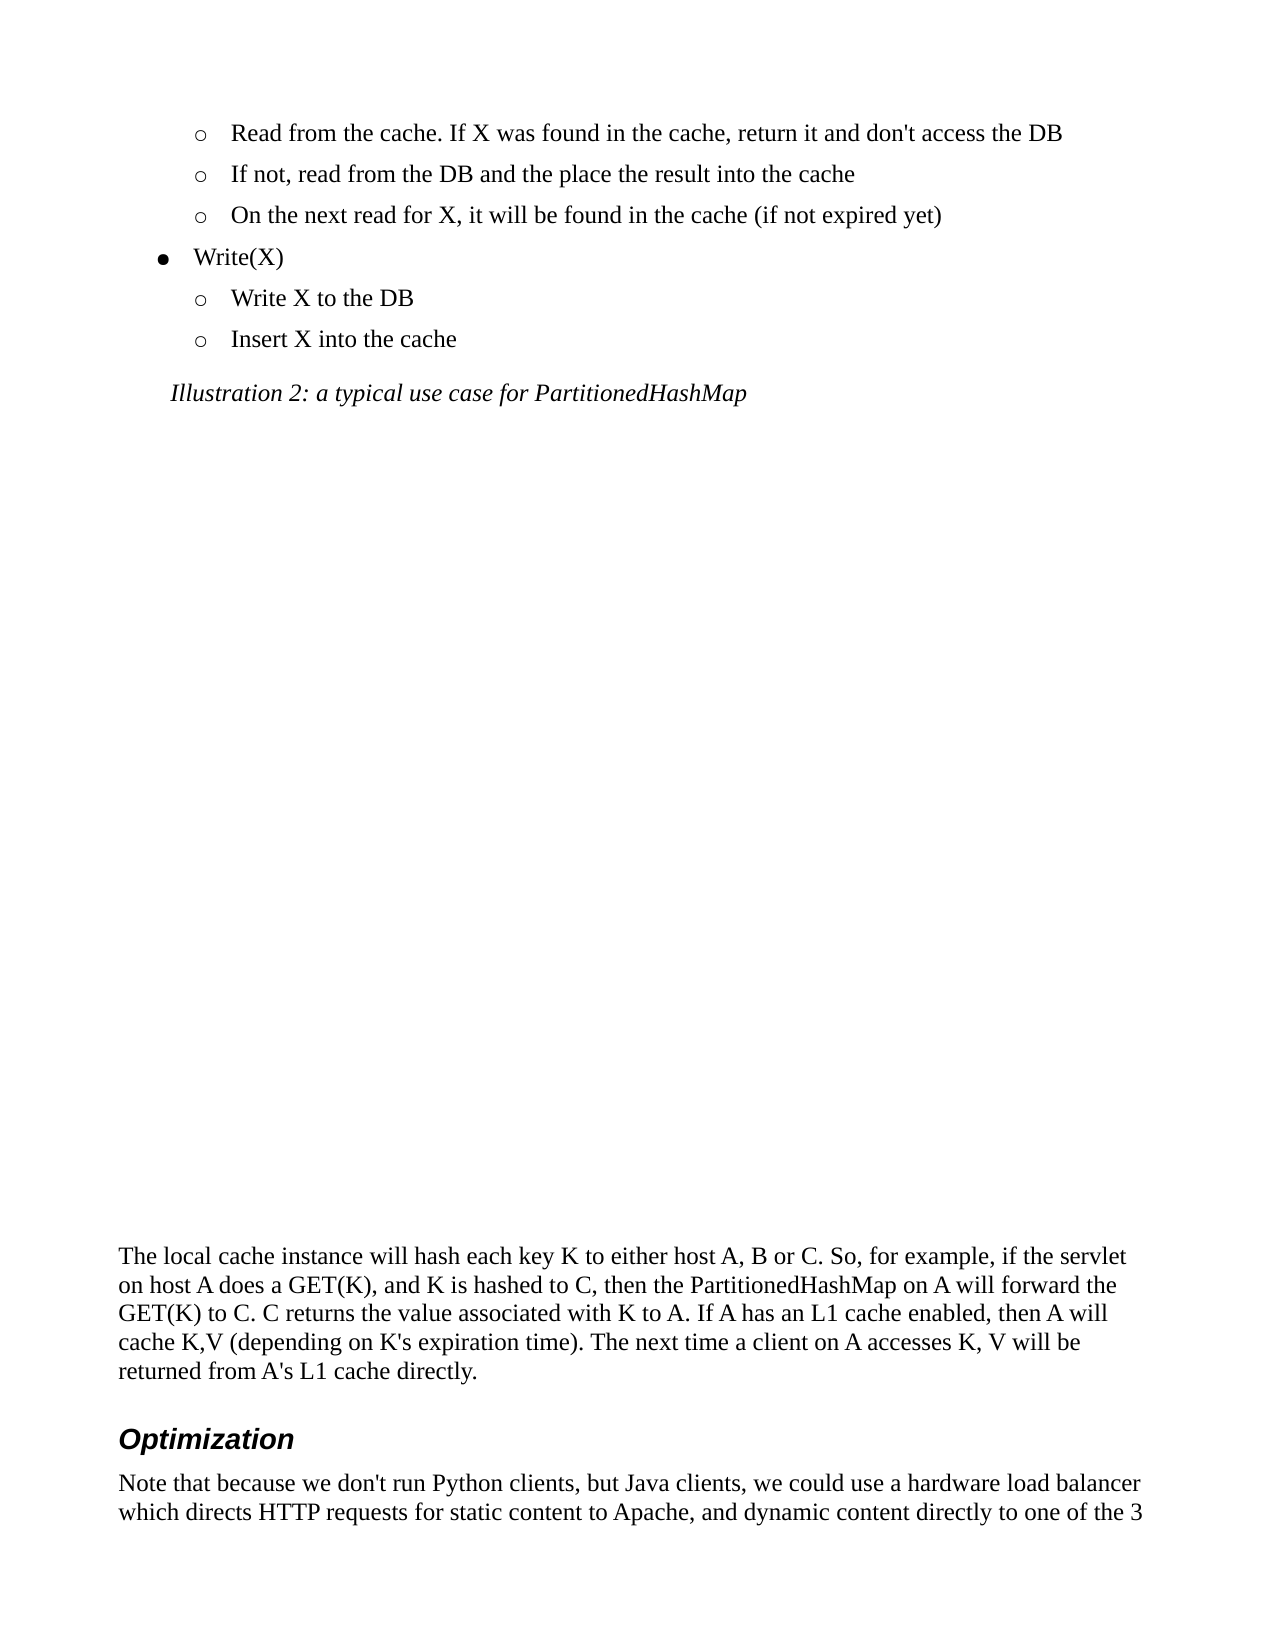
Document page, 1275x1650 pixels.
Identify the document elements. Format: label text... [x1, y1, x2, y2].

text Note that because we don't run Python clients, but Java clients, we could use a hardware load balancer which directs HTTP requests for static content to Apache, and dynamic content directly to one of the 3 [118, 1468, 1157, 1526]
list Write X to the DB [193, 283, 1157, 312]
list If not, read from the DB and the place the result into the cache [193, 159, 1157, 188]
list On the next read for X, it will be found in the cache (if not expired yet) [193, 201, 1157, 229]
subtitle Optimization [118, 1422, 1157, 1456]
text The local cache instance will hash each key K to either host A, B or C. So, for example, if the servlet on host A does a GET(K), and K is hashed to C, then the PartitionedHashMap on A will forward the GET(K) to C. C returns the value associated with K to A. If A has an L1 cache enabled, then A will cache K,V (depending on K's expiration time). The next time a client on A accesses K, V will be returned from A's L1 cache directly. [118, 1241, 1157, 1385]
list Read from the cache. If X was found in the cache, return it and don't access the DB [193, 118, 1157, 147]
list Write(X) [156, 242, 1157, 271]
list Insert X into the cache [193, 324, 1157, 353]
text Illustration 2: a typical use case for PartitionedHashMap [170, 378, 1105, 407]
